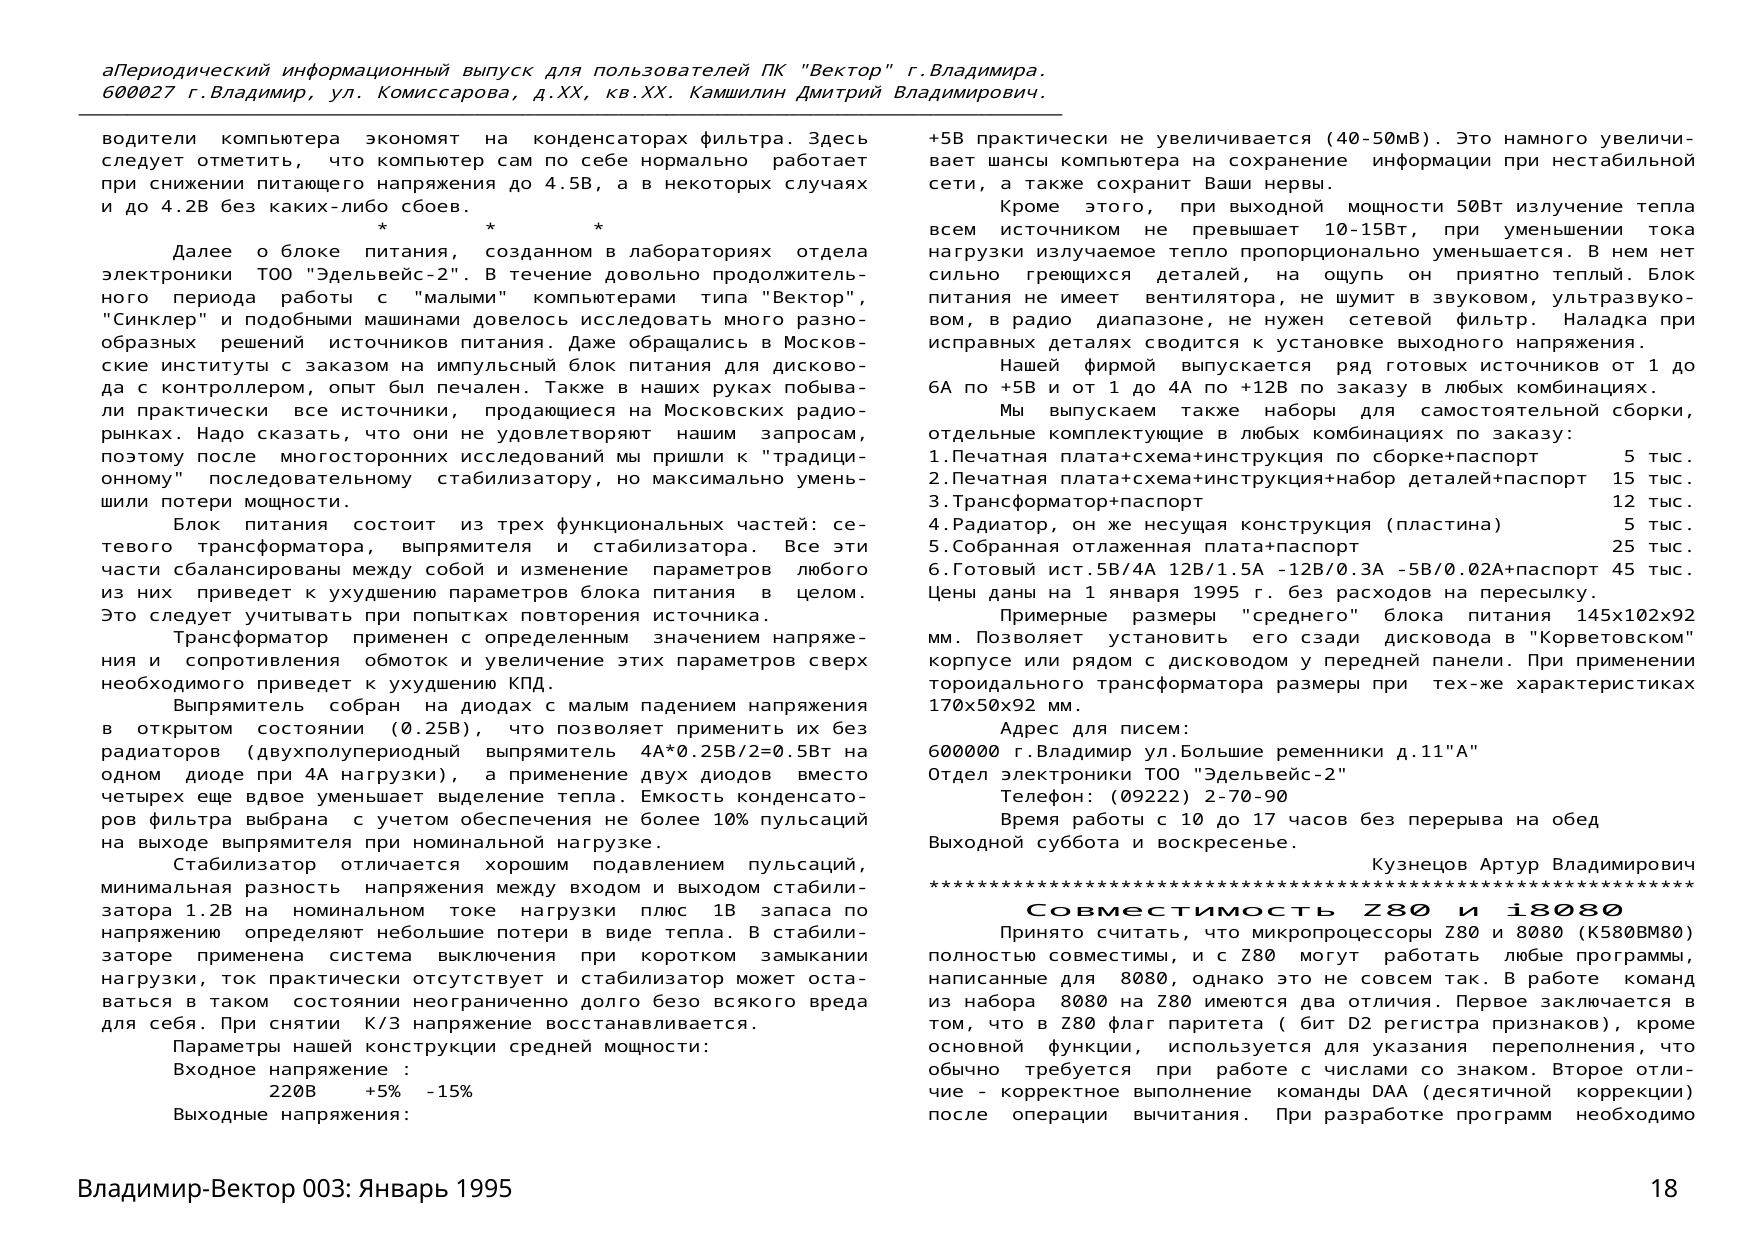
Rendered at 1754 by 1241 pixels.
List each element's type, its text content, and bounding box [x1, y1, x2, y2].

text ли практически все источники, продающиеся на Московских радио- Мы выпускаем также наборы для самостоятельной сборки, [77, 399, 1706, 421]
text да с контроллером, опыт был печален. Также в наших руках побыва- 6А по +5В и от 1 до 4А по +12В по заказу в любых комбинациях. [77, 376, 1706, 399]
text 600027 г.Владимир, ул. Комиссарова, д.XX, кв.XX. Камшилин Дмитрий Владимирович. [77, 81, 1706, 103]
text нагрузки, ток практически отсутствует и стабилизатор может оста- написанные для 8080, однако это не совсем так. В работе команд [77, 966, 1706, 989]
text ного периода работы с "малыми" компьютерами типа "Вектор", питания не имеет вентилятора, не шумит в звуковом, ультразвуко- [77, 285, 1706, 308]
text аПериодический информационный выпуск для пользователей ПК "Вектор" г.Владимира. [77, 58, 1706, 81]
text Выходные напряжения: после операции вычитания. При разработке программ необходимо [77, 1103, 1706, 1125]
text образных решений источников питания. Даже обращались в Москов- исправных деталях сводится к установке выходного напряжения. [77, 331, 1706, 353]
text радиаторов (двухполупериодный выпрямитель 4А*0.25В/2=0.5Вт на 600000 г.Владимир ул.Большие ременники д.11"А" [77, 739, 1706, 762]
text и до 4.2В без каких-либо сбоев. Кроме этого, при выходной мощности 50Вт излучение тепла [77, 194, 1706, 217]
text ния и сопротивления обмоток и увеличение этих параметров сверх корпусе или рядом с дисководом у передней панели. При применении [77, 648, 1706, 671]
text ваться в таком состоянии неограниченно долго безо всякого вреда из набора 8080 на Z80 имеются два отличия. Первое заключается в [77, 989, 1706, 1012]
text затора 1.2В на номинальном токе нагрузки плюс 1В запаса по Совместимость Z80 и i8080 [77, 898, 1706, 921]
text следует отметить, что компьютер сам по себе нормально работает вает шансы компьютера на сохранение информации при нестабильной [77, 149, 1706, 172]
text при снижении питающего напряжения до 4.5В, а в некоторых случаях сети, а также сохранит Ваши нервы. [77, 172, 1706, 194]
text Это следует учитывать при попытках повторения источника. Примерные размеры "среднего" блока питания 145х102х92 [77, 603, 1706, 626]
text поэтому после многосторонних исследований мы пришли к "традици- 1.Печатная плата+схема+инструкция по сборке+паспорт 5 тыс. [77, 444, 1706, 467]
text части сбалансированы между собой и изменение параметров любого 6.Готовый ист.5В/4А 12В/1.5А -12В/0.3А -5В/0.02А+паспорт 45 тыс. [77, 558, 1706, 580]
text напряжению определяют небольшие потери в виде тепла. В стабили- Принято считать, что микропроцессоры Z80 и 8080 (K580ВМ80) [77, 921, 1706, 944]
text Параметры нашей конструкции средней мощности: основной функции, используется для указания переполнения, что [77, 1034, 1706, 1057]
text ров фильтра выбрана с учетом обеспечения не более 10% пульсаций Время работы с 10 до 17 часов без перерыва на обед [77, 807, 1706, 830]
text шили потери мощности. 3.Трансформатор+паспорт 12 тыс. [77, 489, 1706, 512]
text "Синклер" и подобными машинами довелось исследовать много разно- вом, в радио диапазоне, не нужен сетевой фильтр. Наладка при [77, 308, 1706, 331]
text необходимого приведет к ухудшению КПД. тороидального трансформатора размеры при тех-же характеристиках [77, 671, 1706, 694]
text Трансформатор применен с определенным значением напряже- мм. Позволяет установить его сзади дисковода в "Корветовском" [77, 626, 1706, 648]
text ────────────────────────────────────────────────────────────────────────────────── [77, 103, 1706, 126]
text тевого трансформатора, выпрямителя и стабилизатора. Все эти 5.Собранная отлаженная плата+паспорт 25 тыс. [77, 535, 1706, 558]
text рынках. Надо сказать, что они не удовлетворяют нашим запросам, отдельные комплектующие в любых комбинациях по заказу: [77, 421, 1706, 444]
text Далее о блоке питания, созданном в лабораториях отдела нагрузки излучаемое тепло пропорционально уменьшается. В нем нет [77, 240, 1706, 262]
text * * * всем источником не превышает 10-15Вт, при уменьшении тока [77, 217, 1706, 240]
text в открытом состоянии (0.25В), что позволяет применить их без Адрес для писем: [77, 717, 1706, 739]
text из них приведет к ухудшению параметров блока питания в целом. Цены даны на 1 января 1995 г. без расходов на пересылку. [77, 580, 1706, 603]
text Выпрямитель собран на диодах с малым падением напряжения 170х50х92 мм. [77, 694, 1706, 717]
text заторе применена система выключения при коротком замыкании полностью совместимы, и с Z80 могут работать любые программы, [77, 944, 1706, 966]
text минимальная разность напряжения между входом и выходом стабили- **************************************************************** [77, 876, 1706, 898]
text одном диоде при 4А нагрузки), а применение двух диодов вместо Отдел электроники ТОО "Эдельвейс-2" [77, 762, 1706, 785]
text электроники ТОО "Эдельвейс-2". В течение довольно продолжитель- сильно греющихся деталей, на ощупь он приятно теплый. Блок [77, 262, 1706, 285]
text водители компьютера экономят на конденсаторах фильтра. Здесь +5В практически не увеличивается (40-50мВ). Это намного увеличи- [77, 126, 1706, 149]
text четырех еще вдвое уменьшает выделение тепла. Емкость конденсато- Телефон: (09222) 2-70-90 [77, 785, 1706, 807]
text онному" последовательному стабилизатору, но максимально умень- 2.Печатная плата+схема+инструкция+набор деталей+паспорт 15 тыс. [77, 467, 1706, 489]
text Блок питания состоит из трех функциональных частей: се- 4.Радиатор, он же несущая конструкция (пластина) 5 тыс. [77, 512, 1706, 535]
text для себя. При снятии К/З напряжение восстанавливается. том, что в Z80 флаг паритета ( бит D2 регистра признаков), кроме [77, 1012, 1706, 1034]
text Стабилизатор отличается хорошим подавлением пульсаций, Кузнецов Артур Владимирович [77, 853, 1706, 876]
text 220В +5% -15% чие - корректное выполнение команды DAA (десятичной коррекции) [77, 1080, 1706, 1103]
text на выходе выпрямителя при номинальной нагрузке. Выходной суббота и воскресенье. [77, 830, 1706, 853]
text ские институты с заказом на импульсный блок питания для дисково- Нашей фирмой выпускается ряд готовых источников от 1 до [77, 353, 1706, 376]
text Входное напряжение : обычно требуется при работе с числами со знаком. Второе отли- [77, 1057, 1706, 1080]
